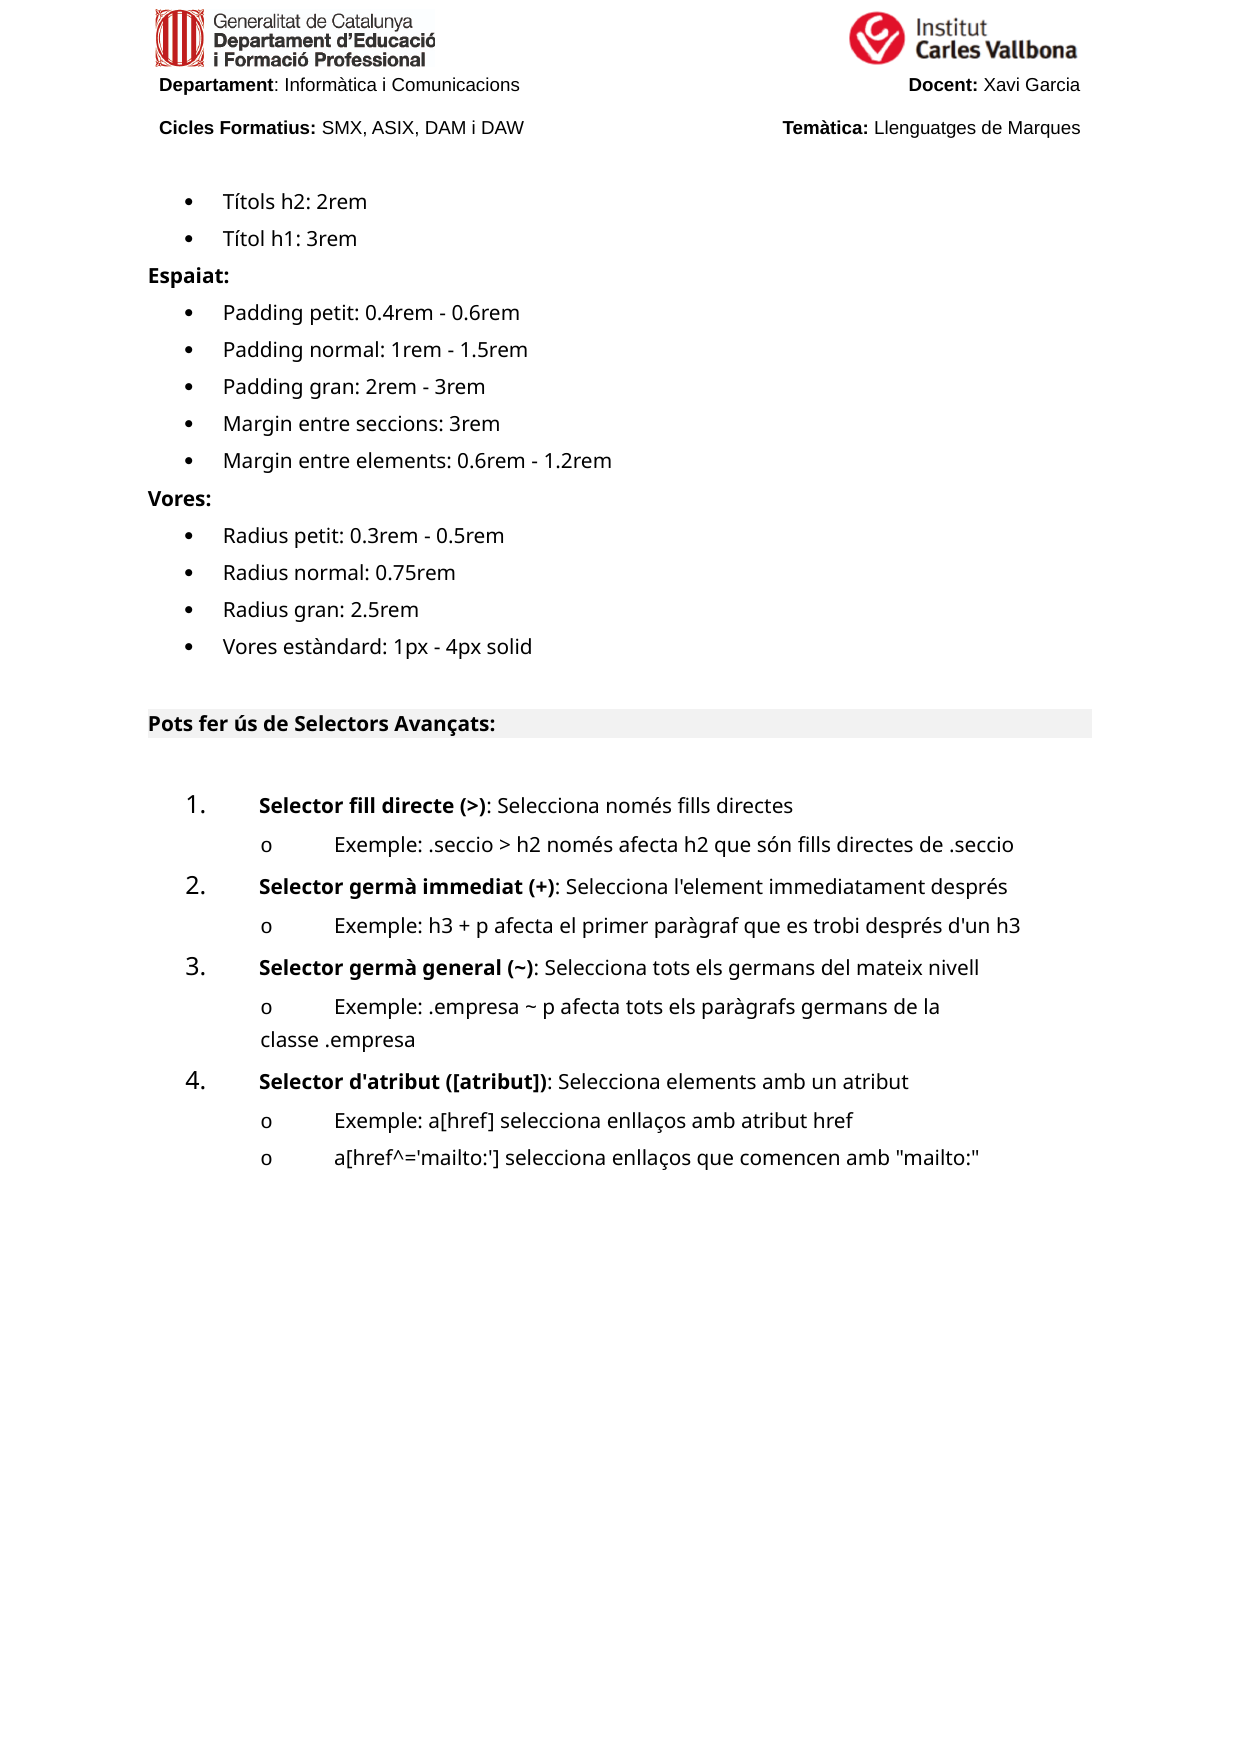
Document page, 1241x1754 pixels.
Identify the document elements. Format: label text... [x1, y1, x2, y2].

list Margin entre elements: 0.6rem - 1.2rem [185, 447, 1092, 475]
list Selector germà general (~): Selecciona tots els germans del mateix nivell [185, 949, 1092, 983]
list Radius normal: 0.75rem [185, 558, 1092, 586]
list Radius petit: 0.3rem - 0.5rem [185, 521, 1092, 549]
text Pots fer ús de Selectors Avançats: [148, 709, 1092, 738]
list Selector germà immediat (+): Selecciona l'element immediatament després [185, 868, 1092, 902]
picture [155, 9, 435, 67]
list Títol h1: 3rem [185, 224, 1092, 252]
text Vores: [148, 484, 1092, 512]
text Espaiat: [148, 261, 1092, 289]
list Padding gran: 2rem - 3rem [185, 372, 1092, 401]
list Exemple: .empresa ~ p afecta tots els paràgrafs germans de la classe .empresa [260, 992, 1092, 1054]
list Margin entre seccions: 3rem [185, 409, 1092, 438]
list a[href^='mailto:'] selecciona enllaços que comencen amb "mailto:" [260, 1143, 1092, 1172]
list Títols h2: 2rem [185, 187, 1092, 215]
list Vores estàndard: 1px - 4px solid [185, 632, 1092, 660]
list Exemple: h3 + p afecta el primer paràgraf que es trobi després d'un h3 [260, 912, 1092, 940]
list Radius gran: 2.5rem [185, 595, 1092, 623]
picture [847, 8, 1088, 67]
list Padding normal: 1rem - 1.5rem [185, 335, 1092, 364]
list Exemple: .seccio > h2 només afecta h2 que són fills directes de .seccio [260, 831, 1092, 859]
list Exemple: a[href] selecciona enllaços amb atribut href [260, 1106, 1092, 1134]
list Selector fill directe (>): Selecciona només fills directes [185, 787, 1092, 821]
list Selector d'atribut ([atribut]): Selecciona elements amb un atribut [185, 1062, 1092, 1096]
list Padding petit: 0.4rem - 0.6rem [185, 298, 1092, 327]
